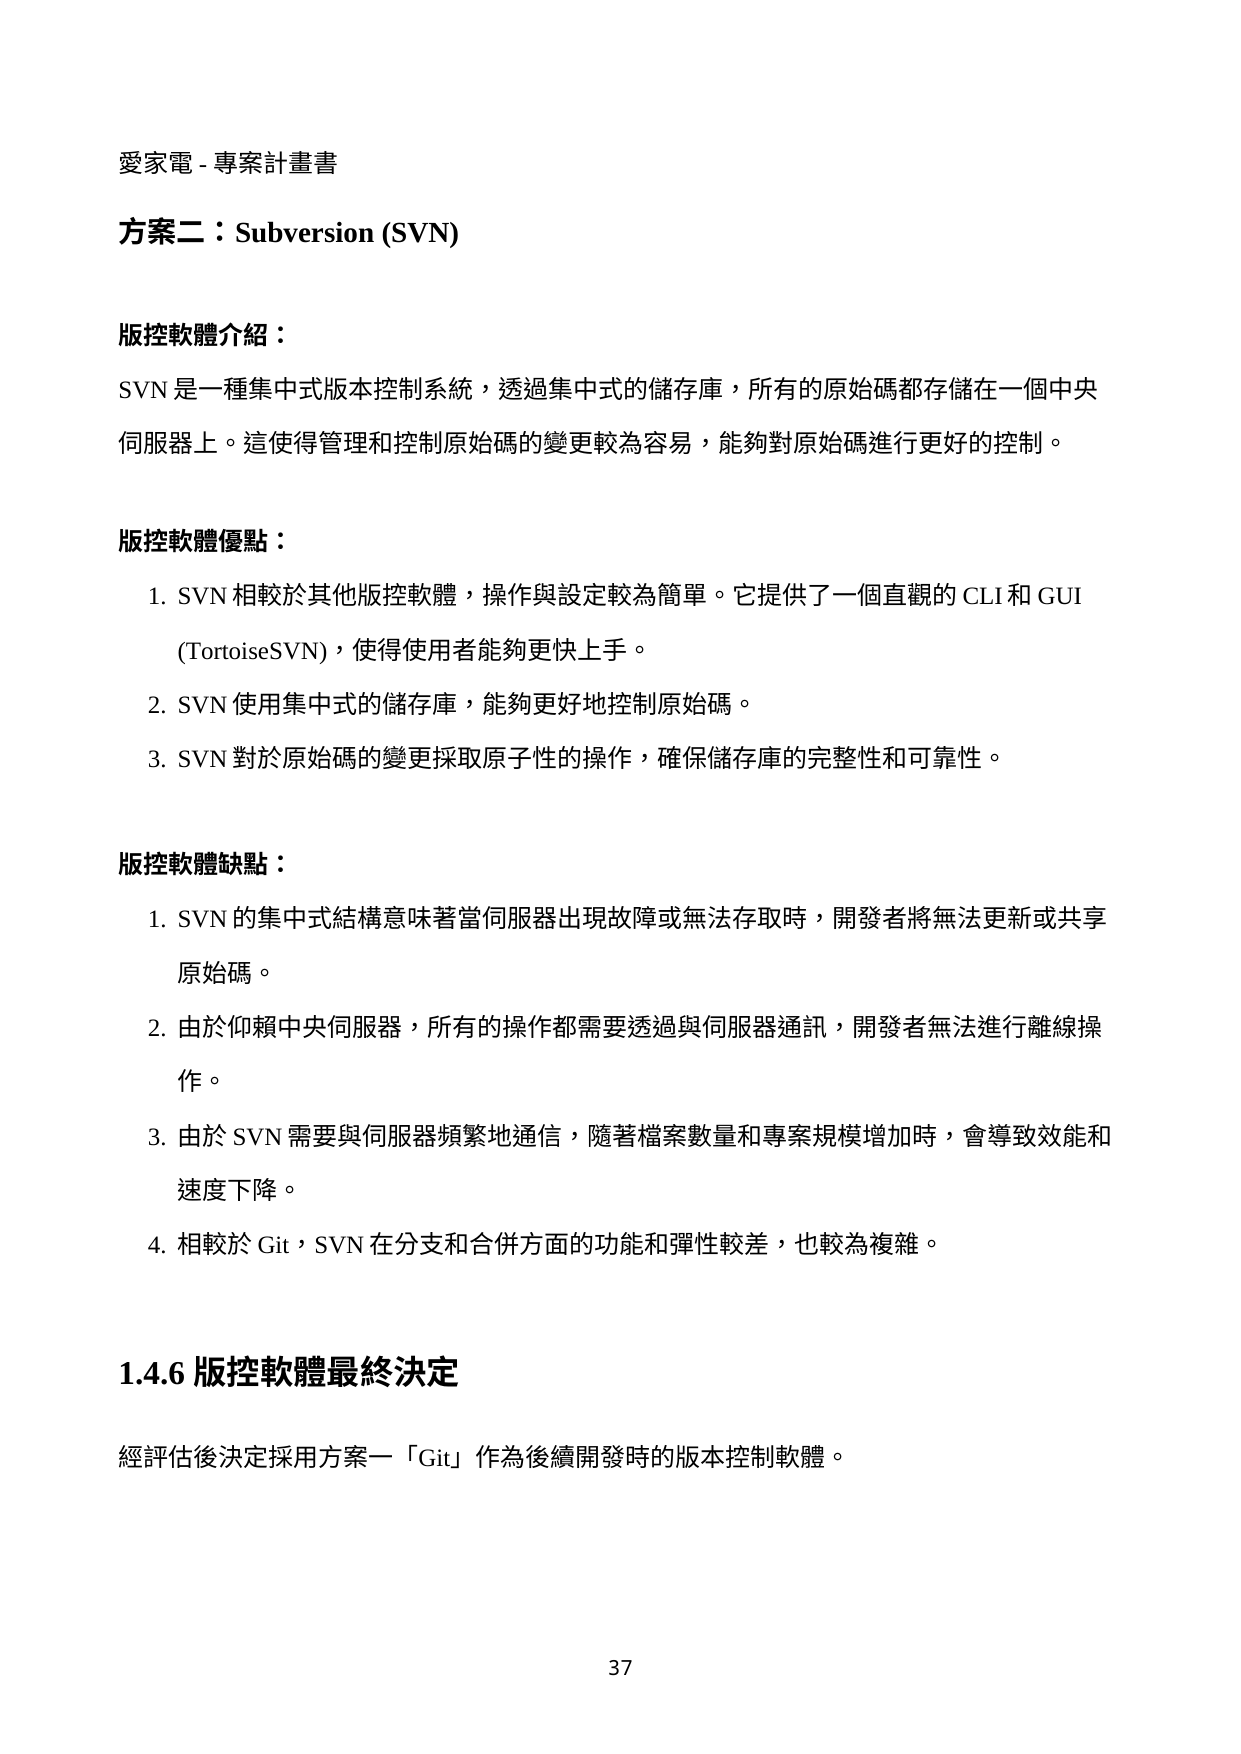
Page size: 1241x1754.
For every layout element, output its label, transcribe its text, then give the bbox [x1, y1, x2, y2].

list 由於仰賴中央伺服器，所有的操作都需要透過與伺服器通訊，開發者無法進行離線操作。 [148, 1007, 1122, 1098]
text 版控軟體優點： [118, 521, 1122, 558]
list SVN相較於其他版控軟體，操作與設定較為簡單。它提供了一個直觀的CLI和GUI (TortoiseSVN)，使得使用者能夠更快上手。 [148, 576, 1122, 666]
list 相較於Git，SVN在分支和合併方面的功能和彈性較差，也較為複雜。 [148, 1225, 1122, 1261]
text 經評估後決定採用方案一「Git」作為後續開發時的版本控制軟體。 [118, 1437, 1122, 1473]
list SVN的集中式結構意味著當伺服器出現故障或無法存取時，開發者將無法更新或共享原始碼。 [148, 899, 1122, 989]
list SVN對於原始碼的變更採取原子性的操作，確保儲存庫的完整性和可靠性。 [148, 739, 1122, 775]
text 版控軟體缺點： [118, 844, 1122, 881]
subtitle 1.4.6 版控軟體最終決定 [118, 1346, 1122, 1394]
text SVN是一種集中式版本控制系統，透過集中式的儲存庫，所有的原始碼都存儲在一個中央伺服器上。這使得管理和控制原始碼的變更較為容易，能夠對原始碼進行更好的控制。 [118, 369, 1122, 460]
list SVN使用集中式的儲存庫，能夠更好地控制原始碼。 [148, 684, 1122, 721]
text 版控軟體介紹： [118, 315, 1122, 351]
list 由於SVN需要與伺服器頻繁地通信，隨著檔案數量和專案規模增加時，會導致效能和速度下降。 [148, 1116, 1122, 1207]
text 方案二：Subversion (SVN) [118, 209, 1122, 251]
